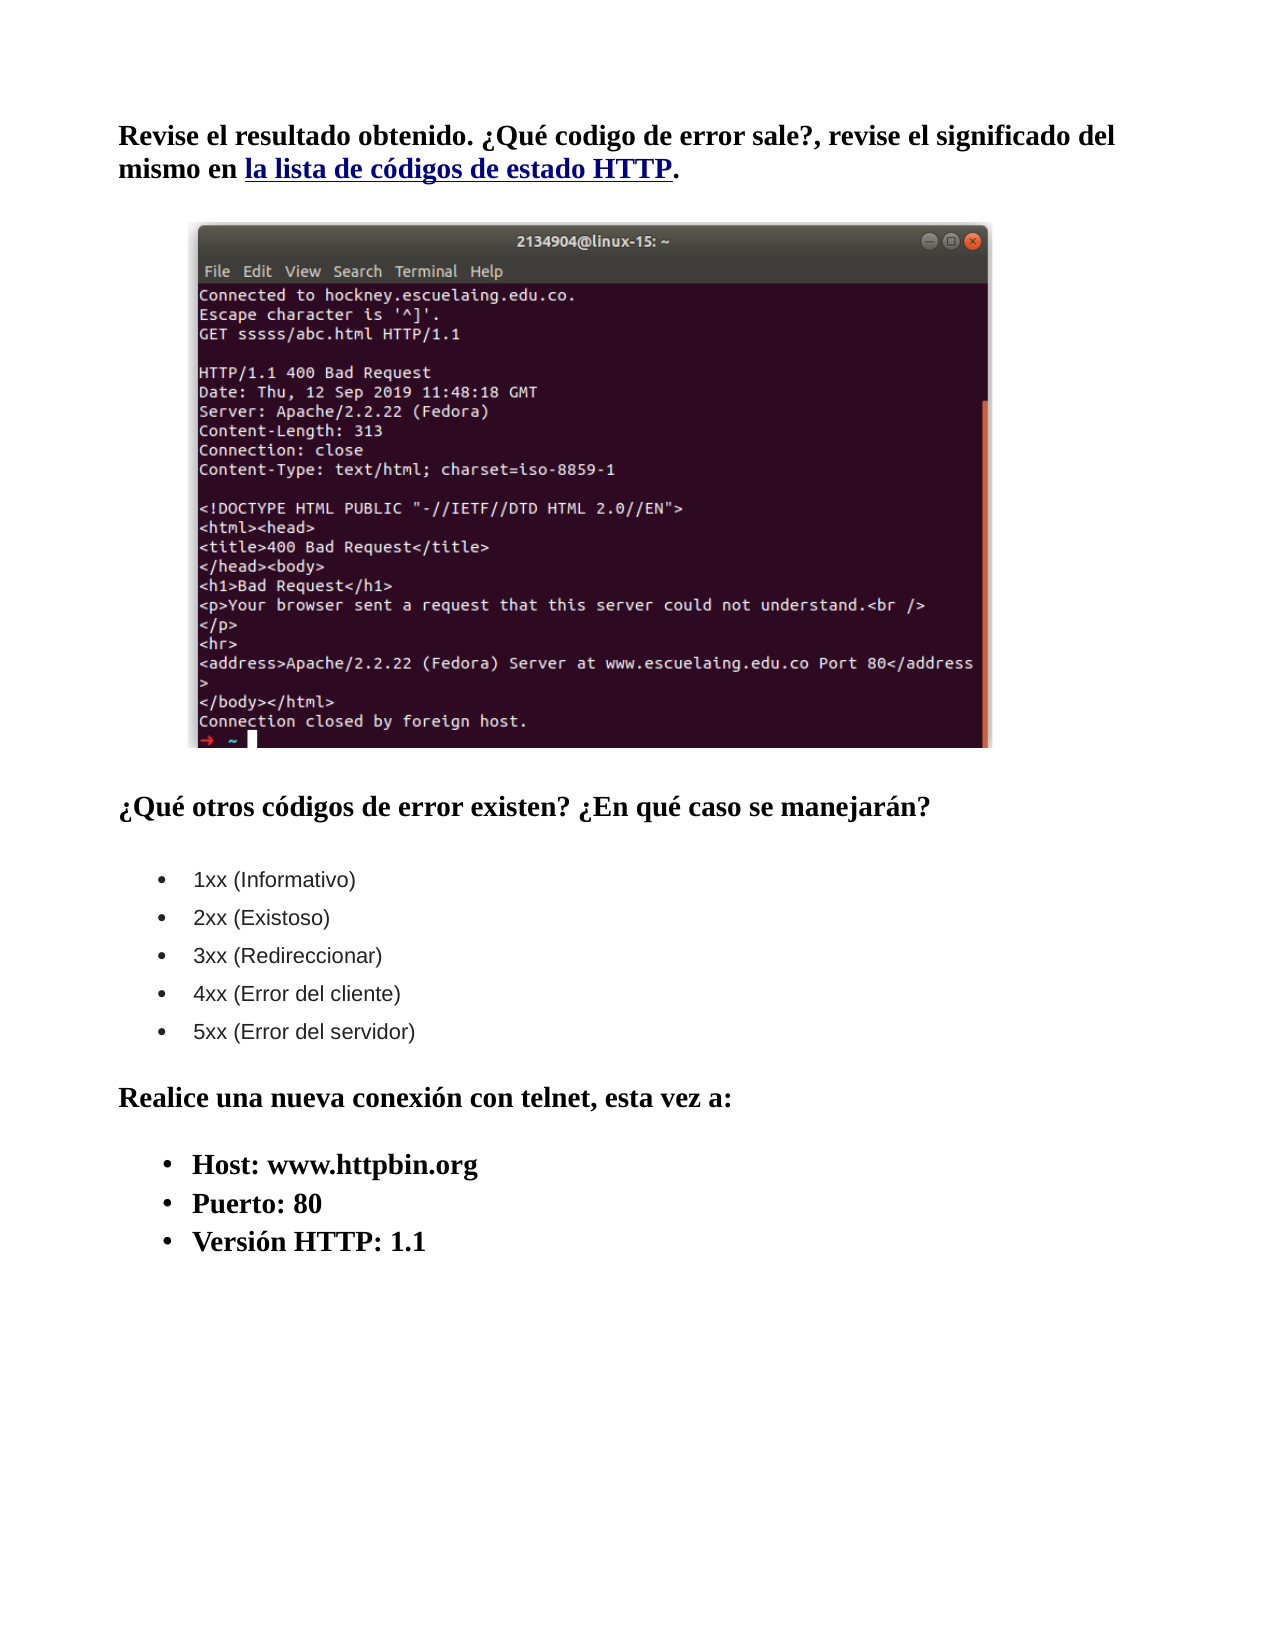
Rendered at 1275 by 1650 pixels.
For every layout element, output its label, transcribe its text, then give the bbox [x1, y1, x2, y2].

text Revise el resultado obtenido. ¿Qué codigo de error sale?, revise el significado del mismo en la lista de códigos de estado HTTP. [118, 118, 1157, 185]
list 1xx (Informativo) [158, 866, 1157, 892]
list 3xx (Redireccionar) [158, 943, 1157, 968]
list 4xx (Error del cliente) [158, 981, 1157, 1006]
text ¿Qué otros códigos de error existen? ¿En qué caso se manejarán? [118, 789, 1157, 822]
list Host: www.httpbin.org [162, 1147, 1157, 1181]
list Puerto: 80 [162, 1186, 1157, 1219]
text Realice una nueva conexión con telnet, esta vez a: [118, 1080, 1157, 1114]
list Versión HTTP: 1.1 [162, 1224, 1157, 1258]
list 2xx (Existoso) [158, 904, 1157, 930]
list 5xx (Error del servidor) [158, 1019, 1157, 1044]
